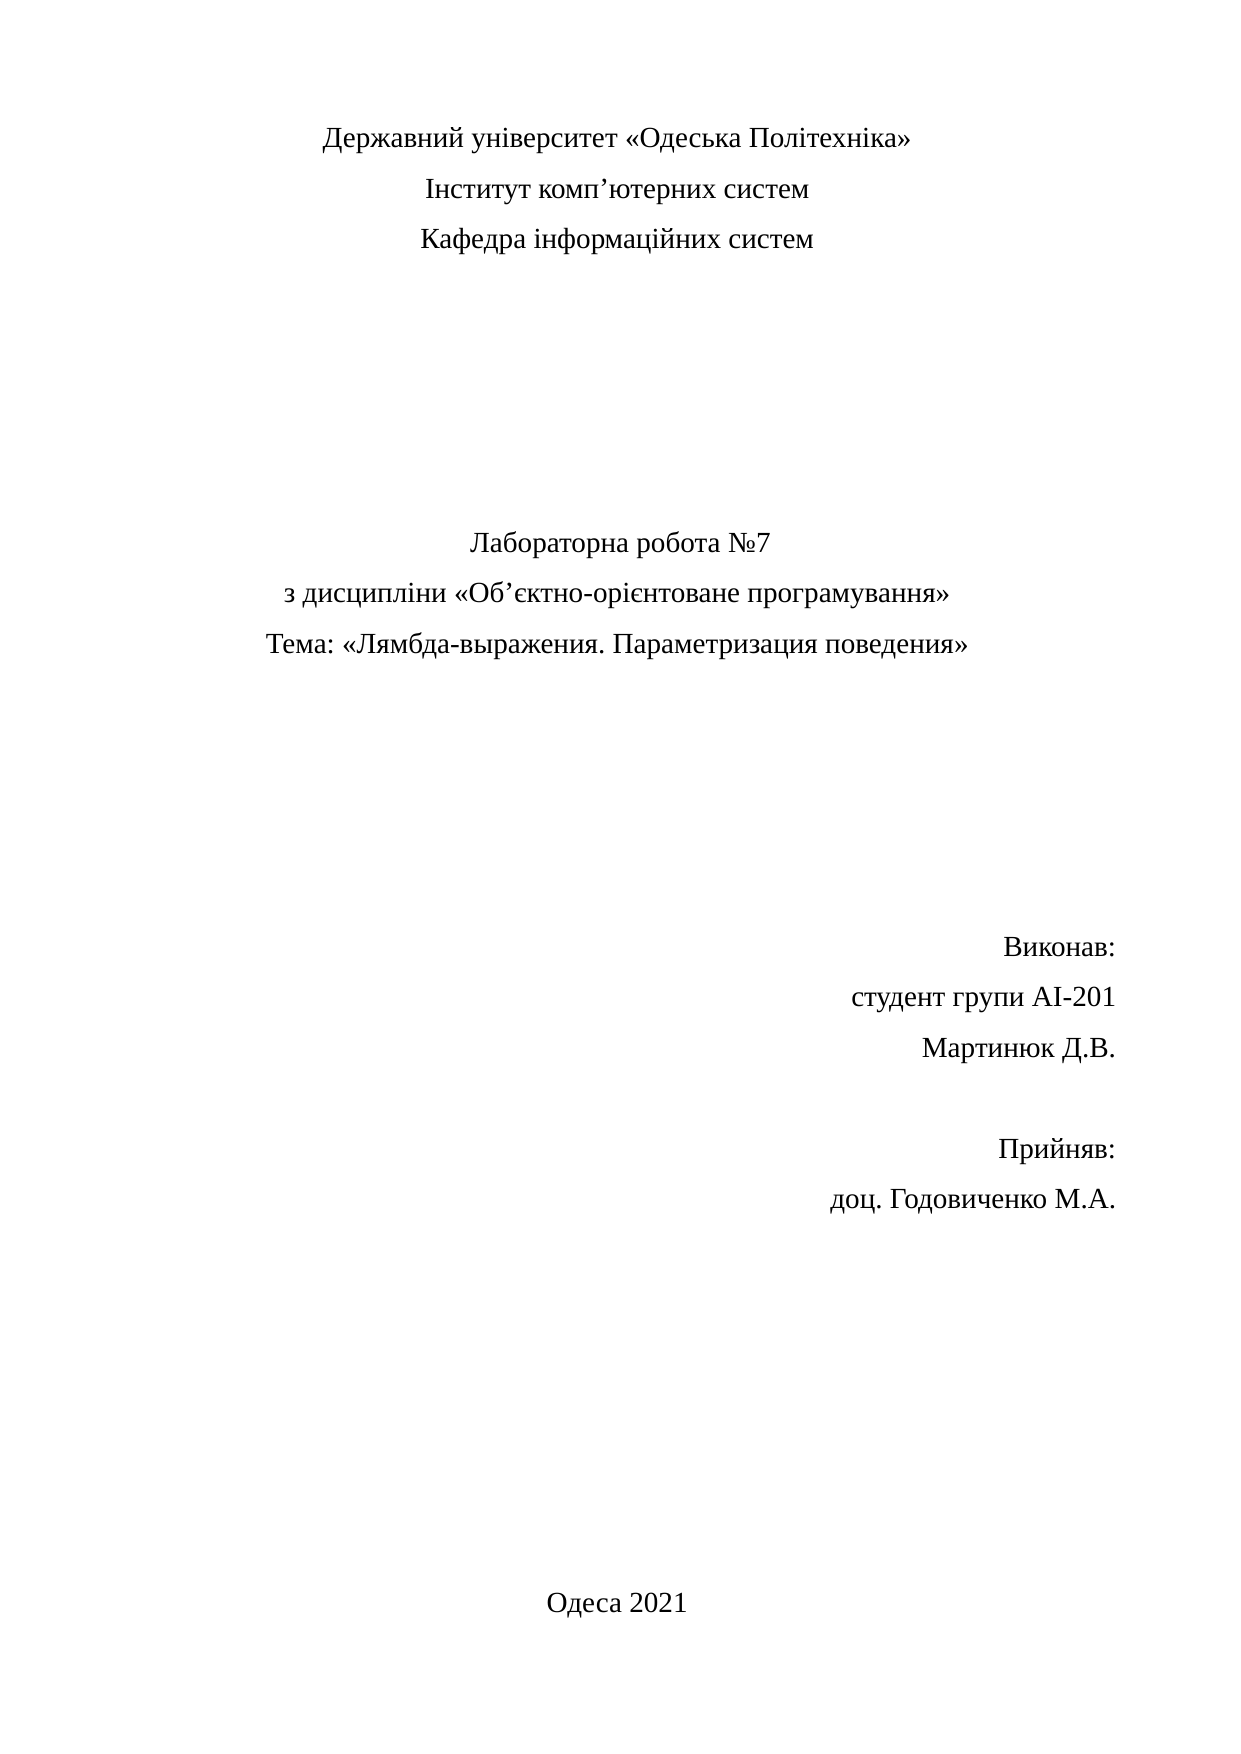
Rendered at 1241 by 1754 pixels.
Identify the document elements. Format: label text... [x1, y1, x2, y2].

text Одеса 2021 [118, 1583, 1122, 1619]
text Виконав: [118, 926, 1122, 962]
text студент групи АІ-201 [118, 977, 1122, 1013]
text Прийняв: [118, 1128, 1122, 1164]
text Інститут комп’ютерних систем [118, 169, 1122, 204]
text доц. Годовиченко М.А. [118, 1179, 1122, 1215]
text Лабораторна робота №7 [118, 522, 1122, 558]
text Тема: «Лямбда-выражения. Параметризация поведения» [118, 623, 1122, 659]
text Мартинюк Д.В. [118, 1027, 1122, 1063]
text з дисципліни «Об’єктно-орієнтоване програмування» [118, 573, 1122, 609]
text Державний університет «Одеська Політехніка» [118, 118, 1122, 154]
text Кафедра інформаційних систем [118, 219, 1122, 255]
